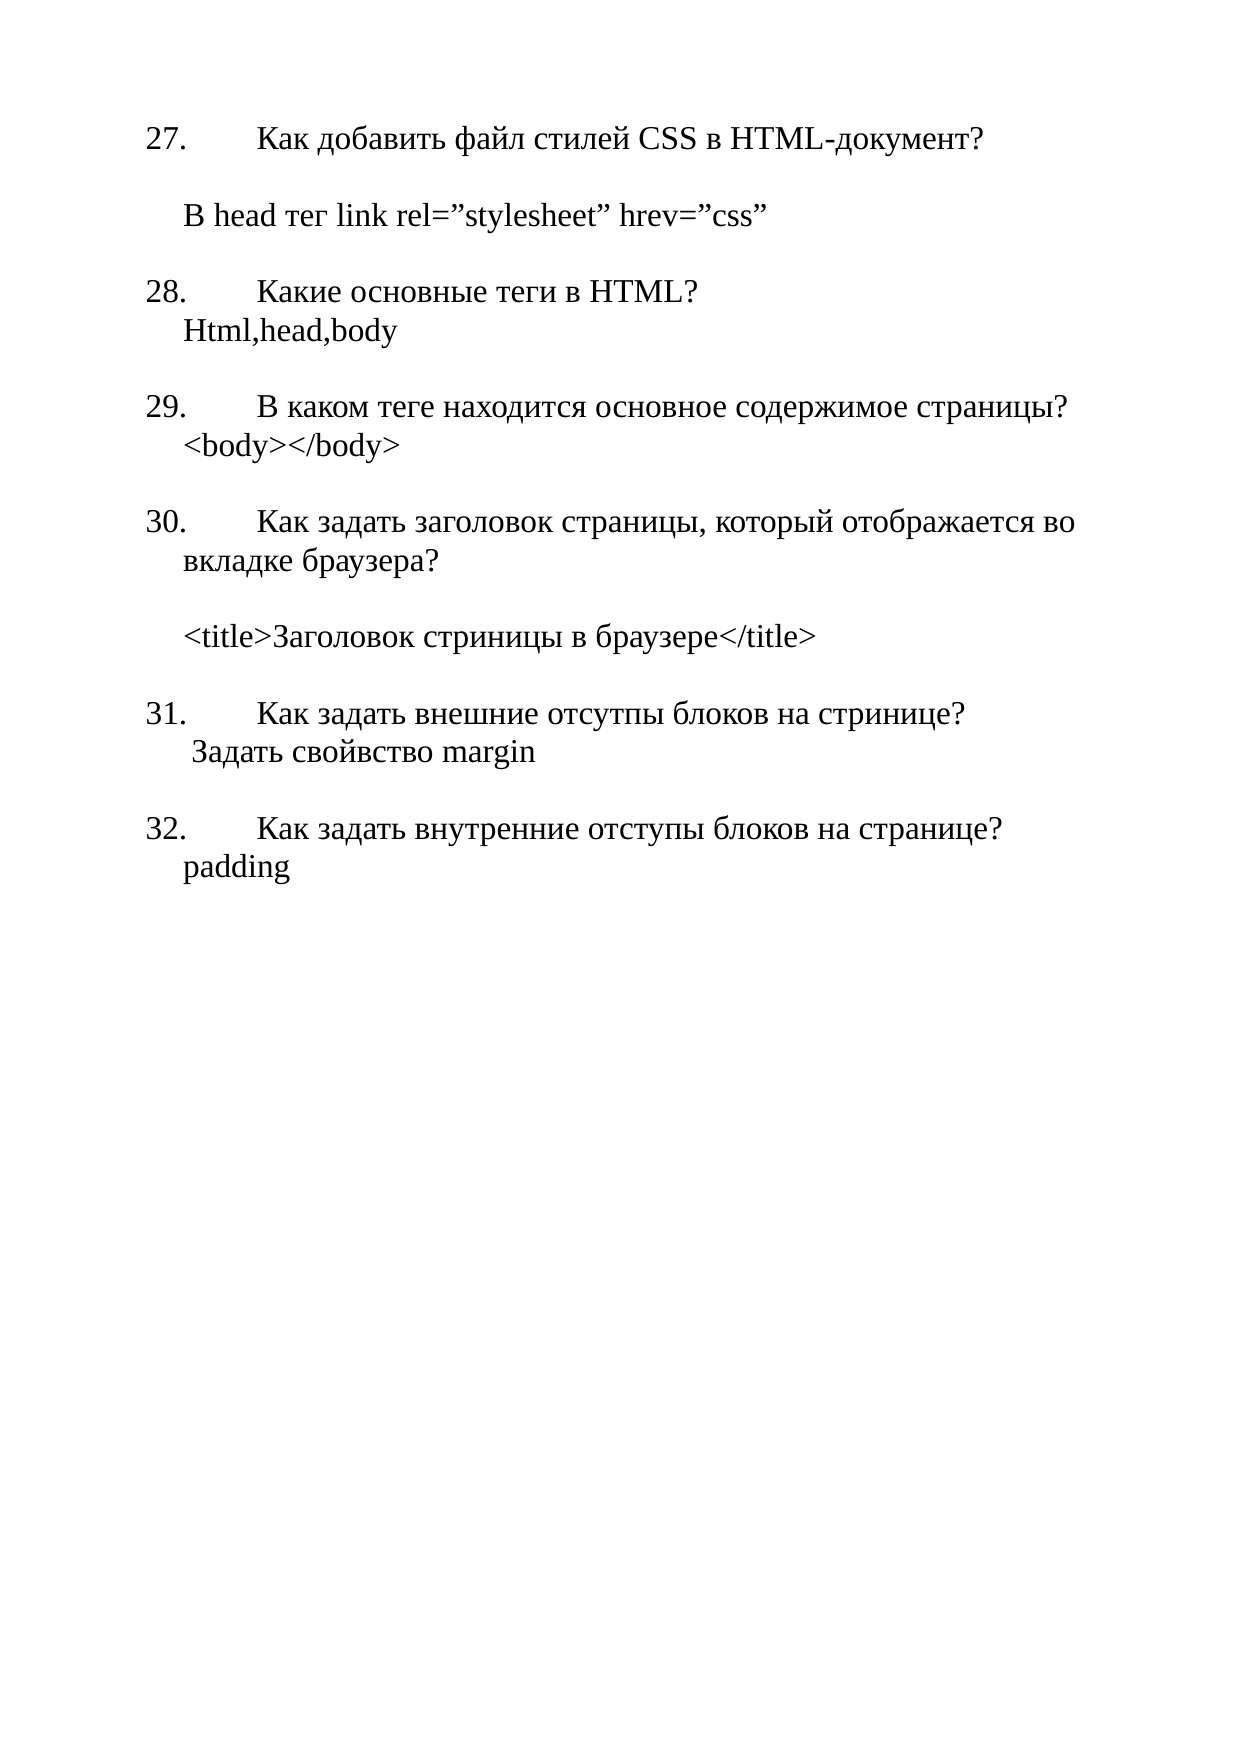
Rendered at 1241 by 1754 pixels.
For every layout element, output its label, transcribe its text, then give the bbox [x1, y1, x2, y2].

list <title>Заголовок стриницы в браузере</title> [145, 616, 1122, 655]
list Как задать заголовок страницы, который отображается во вкладке браузера? [145, 501, 1122, 578]
list Как добавить файл стилей CSS в HTML-документ? [145, 118, 1122, 156]
list padding [145, 846, 1122, 885]
list <body></body> [145, 425, 1122, 463]
list Задать свойвство margin [145, 731, 1122, 770]
list Как задать внутренние отступы блоков на странице? [145, 808, 1122, 846]
list Как задать внешние отсутпы блоков на стринице? [145, 693, 1122, 731]
list В head тег link rel=”stylesheet” hrev=”css” [145, 195, 1122, 233]
list Html,head,body [145, 310, 1122, 348]
list В каком теге находится основное содержимое страницы? [145, 386, 1122, 425]
list Какие основные теги в HTML? [145, 271, 1122, 310]
